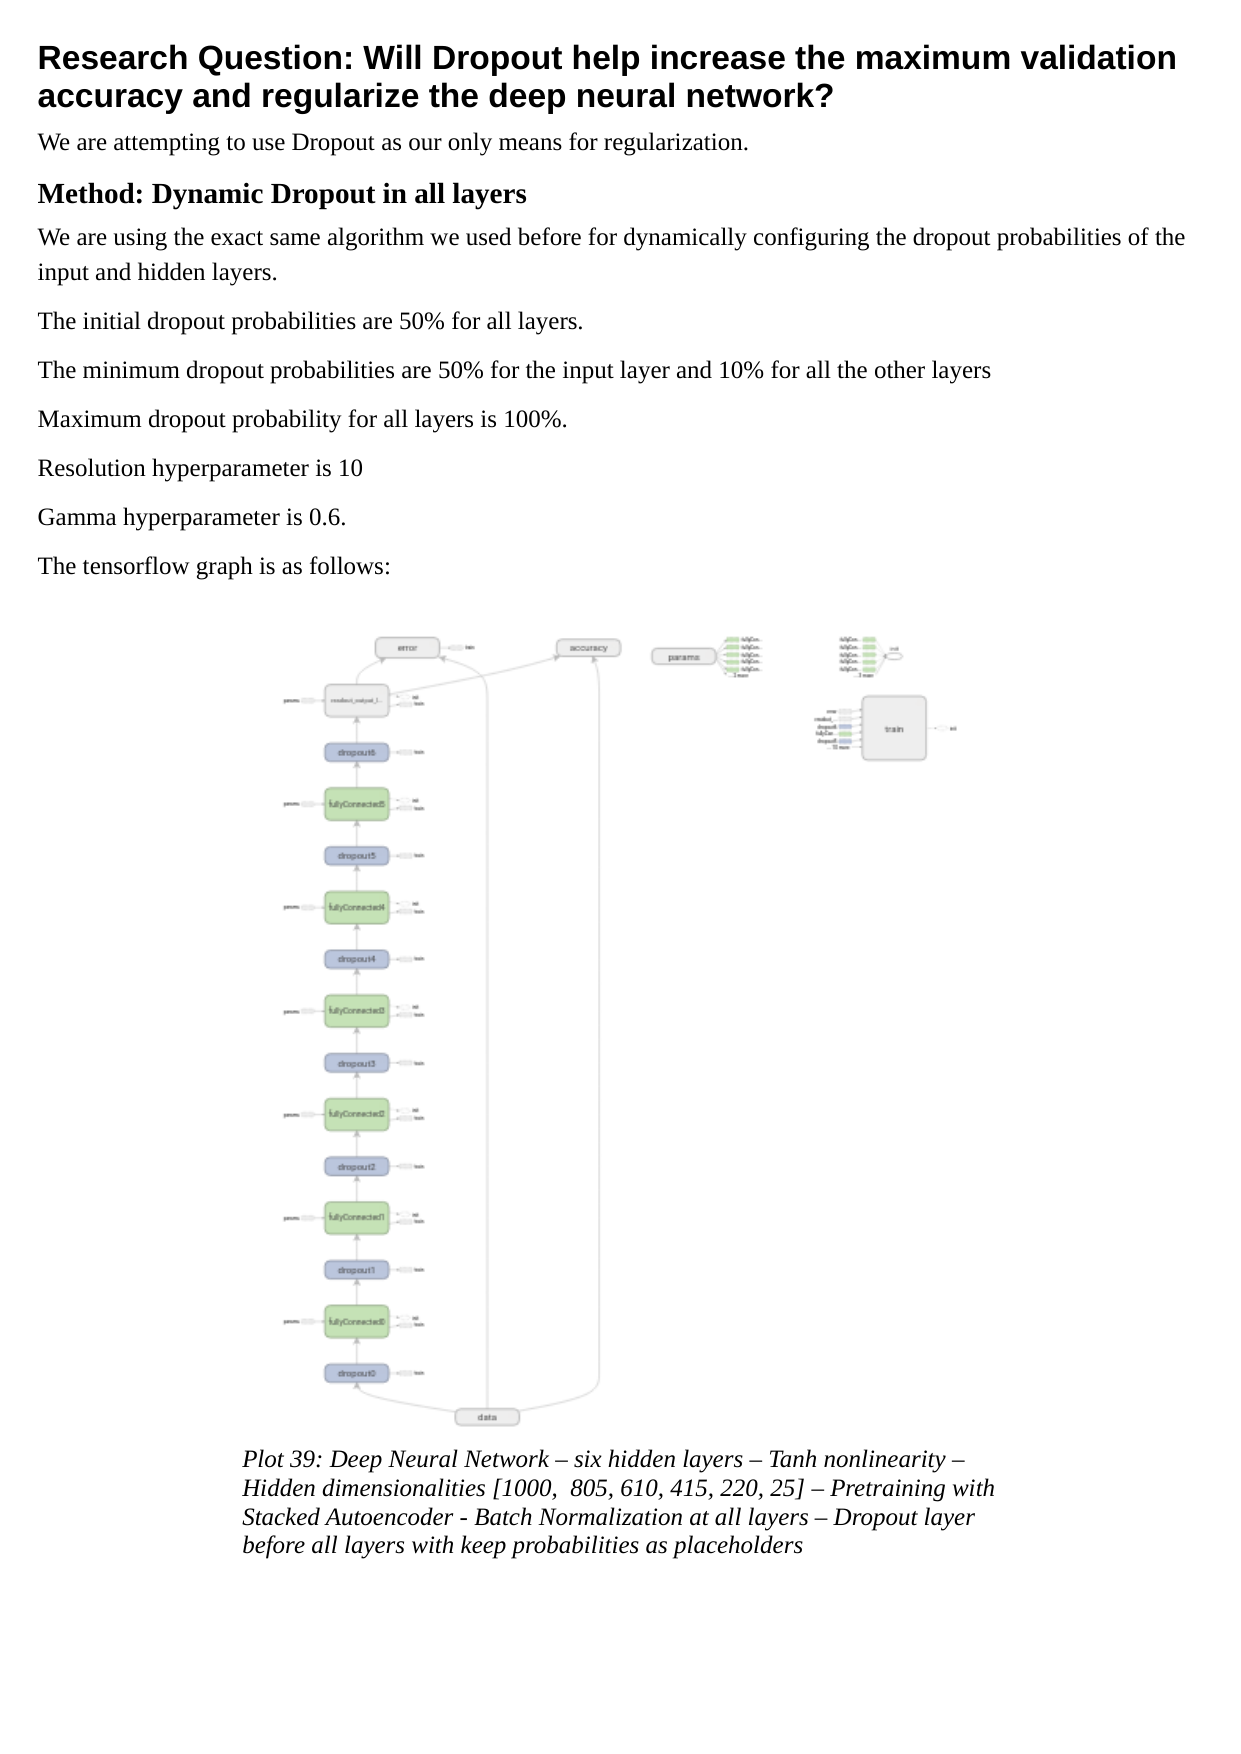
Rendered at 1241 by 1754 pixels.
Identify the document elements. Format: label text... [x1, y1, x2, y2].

subtitle Research Question: Will Dropout help increase the maximum validation accuracy and regularize the deep neural network? [37, 37, 1203, 115]
picture [242, 612, 999, 1444]
text Plot 39: Deep Neural Network – six hidden layers – Tanh nonlinearity – Hidden dimensionalities [1000, 805, 610, 415, 220, 25] – Pretraining with Stacked Autoencoder - Batch Normalization at all layers – Dropout layer before all layers with keep probabilities as placeholders [242, 1444, 998, 1559]
text The tensorflow graph is as follows: [37, 551, 1203, 580]
text Maximum dropout probability for all layers is 100%. [37, 404, 1203, 433]
text We are using the exact same algorithm we used before for dynamically configuring the dropout probabilities of the input and hidden layers. [37, 222, 1203, 286]
text Resolution hyperparameter is 10 [37, 453, 1203, 482]
text The minimum dropout probabilities are 50% for the input layer and 10% for all the other layers [37, 355, 1203, 384]
text The initial dropout probabilities are 50% for all layers. [37, 306, 1203, 335]
text We are attempting to use Dropout as our only means for regularization. [37, 127, 1203, 156]
text Gamma hyperparameter is 0.6. [37, 502, 1203, 531]
subtitle Method: Dynamic Dropout in all layers [37, 176, 1203, 210]
